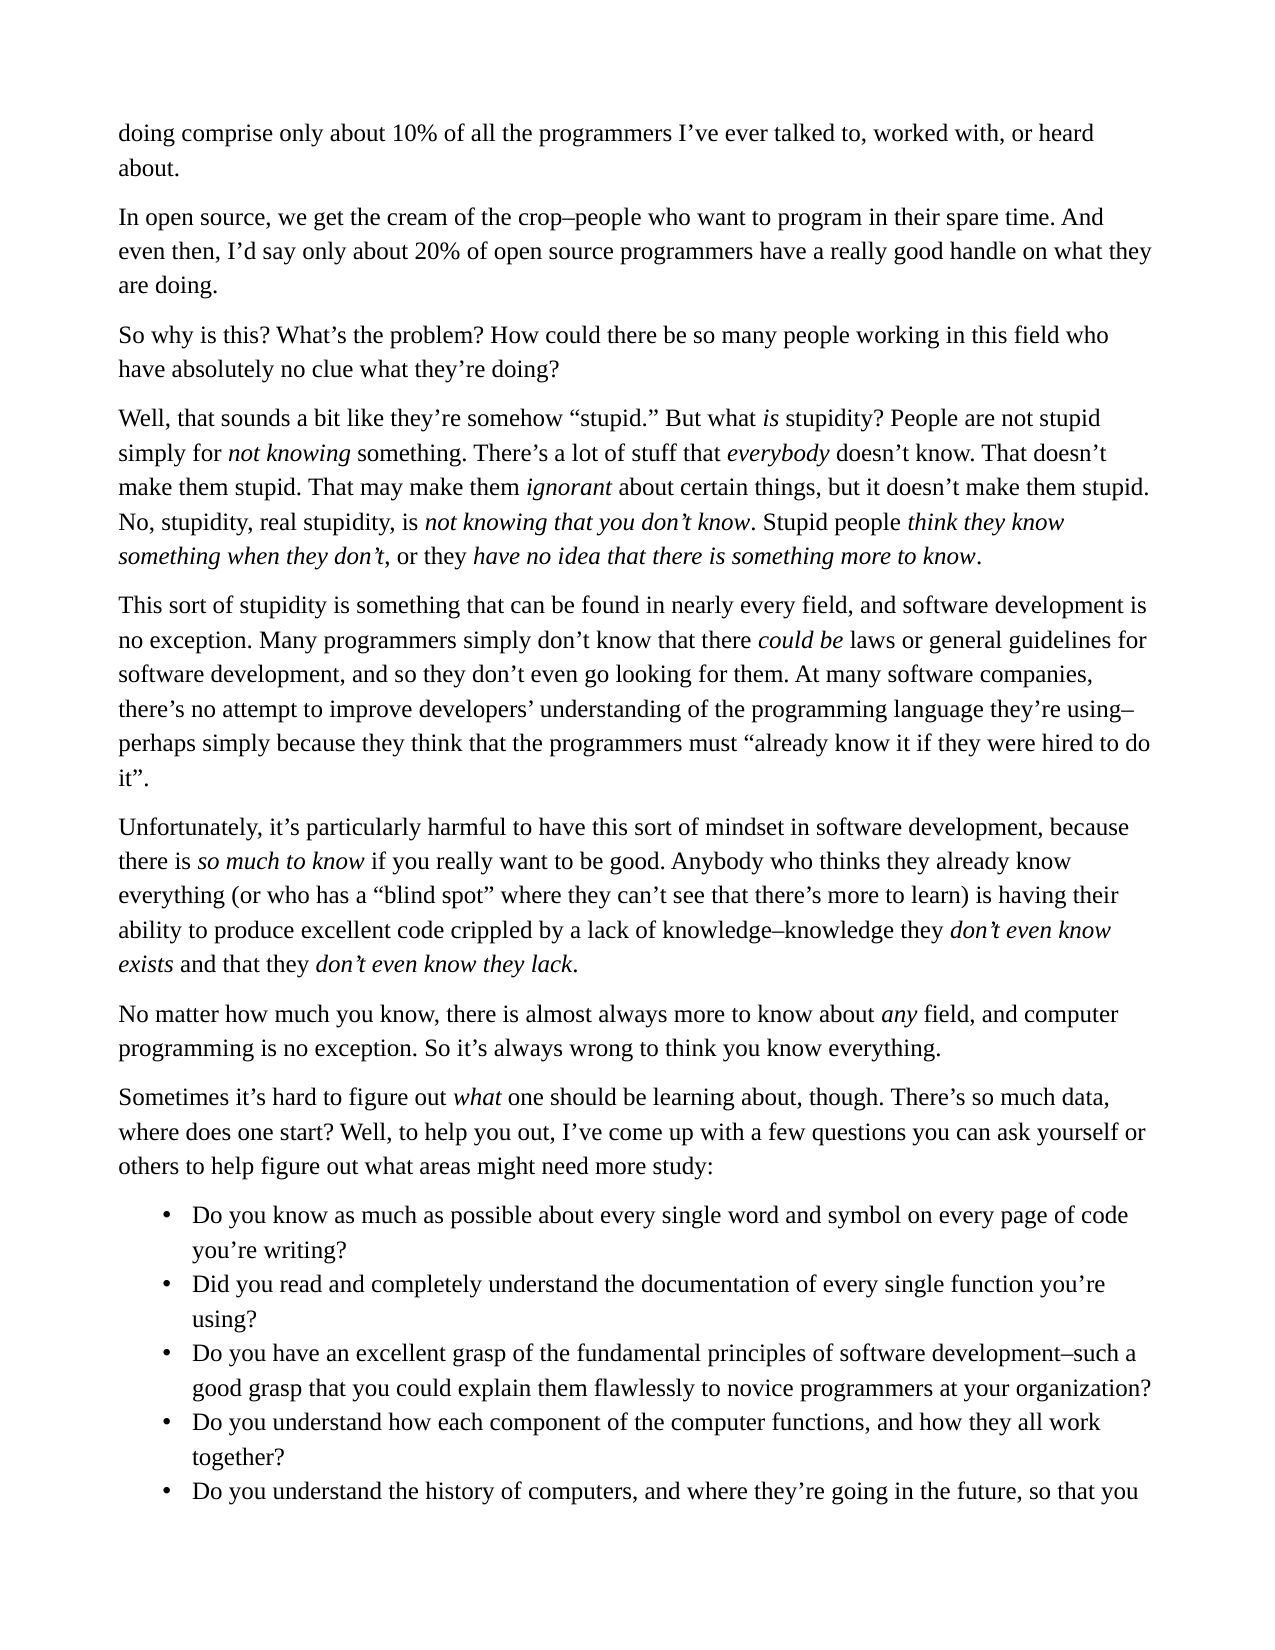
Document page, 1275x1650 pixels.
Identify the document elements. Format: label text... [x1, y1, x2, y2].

text Well, that sounds a bit like they’re somehow “stupid.” But what is stupidity? People are not stupid simply for not knowing something. There’s a lot of stuff that everybody doesn’t know. That doesn’t make them stupid. That may make them ignorant about certain things, but it doesn’t make them stupid. No, stupidity, real stupidity, is not knowing that you don’t know. Stupid people think they know something when they don’t, or they have no idea that there is something more to know. [118, 403, 1157, 570]
list Did you read and completely understand the documentation of every single function you’re using? [162, 1269, 1157, 1332]
text So why is this? What’s the problem? How could there be so many people working in this field who have absolutely no clue what they’re doing? [118, 320, 1157, 383]
list Do you understand the history of computers, and where they’re going in the future, so that you [162, 1476, 1157, 1505]
text No matter how much you know, there is almost always more to know about any field, and computer programming is no exception. So it’s always wrong to think you know everything. [118, 999, 1157, 1062]
text doing comprise only about 10% of all the programmers I’ve ever talked to, worked with, or heard about. [118, 118, 1157, 181]
list Do you understand how each component of the computer functions, and how they all work together? [162, 1407, 1157, 1470]
list Do you know as much as possible about every single word and symbol on every page of code you’re writing? [162, 1200, 1157, 1263]
text This sort of stupidity is something that can be found in nearly every field, and software development is no exception. Many programmers simply don’t know that there could be laws or general guidelines for software development, and so they don’t even go looking for them. At many software companies, there’s no attempt to improve developers’ understanding of the programming language they’re using–perhaps simply because they think that the programmers must “already know it if they were hired to do it”. [118, 590, 1157, 791]
text Unfortunately, it’s particularly harmful to have this sort of mindset in software development, because there is so much to know if you really want to be good. Anybody who thinks they already know everything (or who has a “blind spot” where they can’t see that there’s more to learn) is having their ability to produce excellent code crippled by a lack of knowledge–knowledge they don’t even know exists and that they don’t even know they lack. [118, 812, 1157, 978]
text In open source, we get the cream of the crop–people who want to program in their spare time. And even then, I’d say only about 20% of open source programmers have a really good handle on what they are doing. [118, 202, 1157, 299]
list Do you have an excellent grasp of the fundamental principles of software development–such a good grasp that you could explain them flawlessly to novice programmers at your organization? [162, 1338, 1157, 1401]
text Sometimes it’s hard to figure out what one should be learning about, though. There’s so much data, where does one start? Well, to help you out, I’ve come up with a few questions you can ask yourself or others to help figure out what areas might need more study: [118, 1082, 1157, 1180]
